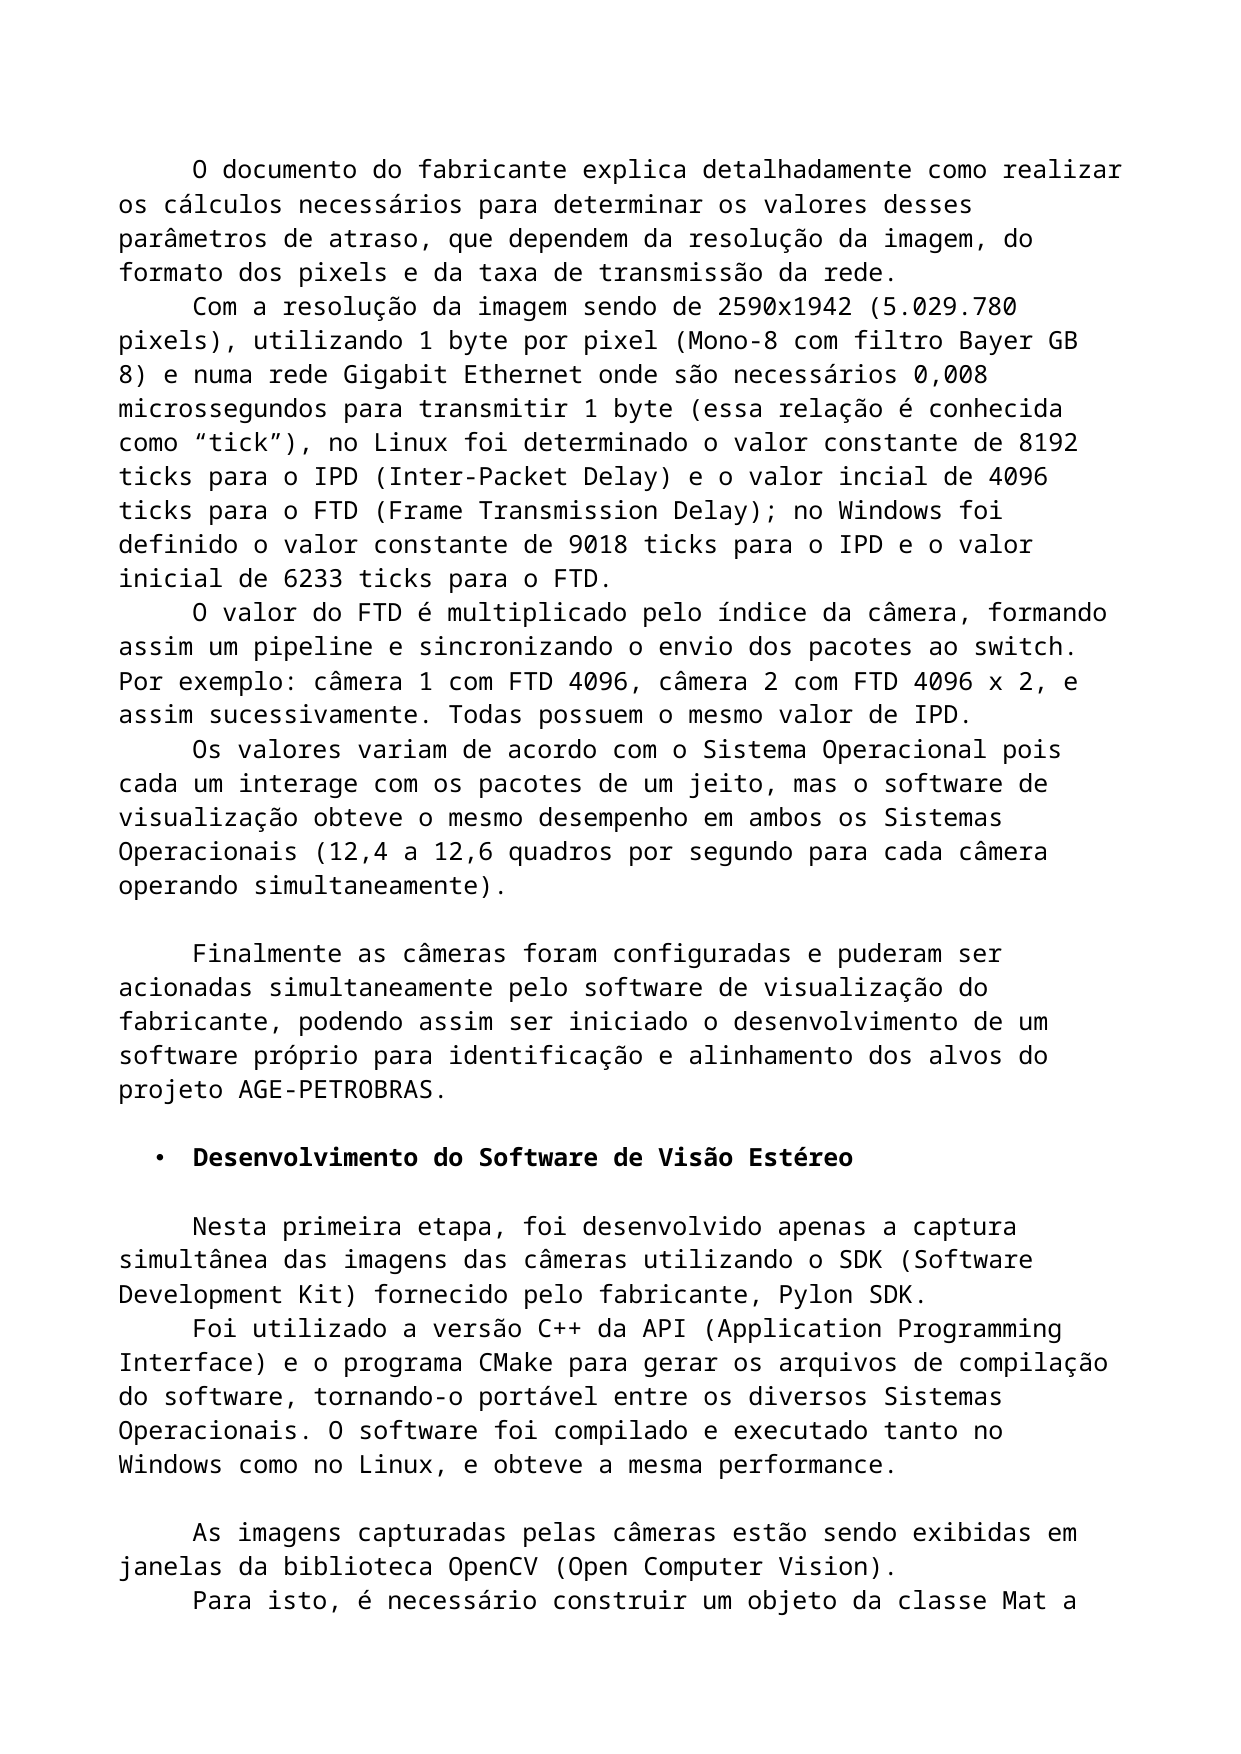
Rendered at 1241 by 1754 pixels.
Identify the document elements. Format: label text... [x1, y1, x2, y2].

text Nesta primeira etapa, foi desenvolvido apenas a captura simultânea das imagens das câmeras utilizando o SDK (Software Development Kit) fornecido pelo fabricante, Pylon SDK. [118, 1208, 1122, 1310]
text As imagens capturadas pelas câmeras estão sendo exibidas em janelas da biblioteca OpenCV (Open Computer Vision). [118, 1515, 1122, 1583]
text O valor do FTD é multiplicado pelo índice da câmera, formando assim um pipeline e sincronizando o envio dos pacotes ao switch. Por exemplo: câmera 1 com FTD 4096, câmera 2 com FTD 4096 x 2, e assim sucessivamente. Todas possuem o mesmo valor de IPD. [118, 595, 1122, 731]
list Desenvolvimento do Software de Visão Estéreo [156, 1140, 1122, 1174]
text Para isto, é necessário construir um objeto da classe Mat a [118, 1583, 1122, 1617]
text Com a resolução da imagem sendo de 2590x1942 (5.029.780 pixels), utilizando 1 byte por pixel (Mono-8 com filtro Bayer GB 8) e numa rede Gigabit Ethernet onde são necessários 0,008 microssegundos para transmitir 1 byte (essa relação é conhecida como “tick”), no Linux foi determinado o valor constante de 8192 ticks para o IPD (Inter-Packet Delay) e o valor incial de 4096 ticks para o FTD (Frame Transmission Delay); no Windows foi definido o valor constante de 9018 ticks para o IPD e o valor inicial de 6233 ticks para o FTD. [118, 288, 1122, 595]
text O documento do fabricante explica detalhadamente como realizar os cálculos necessários para determinar os valores desses parâmetros de atraso, que dependem da resolução da imagem, do formato dos pixels e da taxa de transmissão da rede. [118, 152, 1122, 288]
text Finalmente as câmeras foram configuradas e puderam ser acionadas simultaneamente pelo software de visualização do fabricante, podendo assim ser iniciado o desenvolvimento de um software próprio para identificação e alinhamento dos alvos do projeto AGE-PETROBRAS. [118, 936, 1122, 1106]
text Os valores variam de acordo com o Sistema Operacional pois cada um interage com os pacotes de um jeito, mas o software de visualização obteve o mesmo desempenho em ambos os Sistemas Operacionais (12,4 a 12,6 quadros por segundo para cada câmera operando simultaneamente). [118, 731, 1122, 902]
text Foi utilizado a versão C++ da API (Application Programming Interface) e o programa CMake para gerar os arquivos de compilação do software, tornando-o portável entre os diversos Sistemas Operacionais. O software foi compilado e executado tanto no Windows como no Linux, e obteve a mesma performance. [118, 1310, 1122, 1481]
